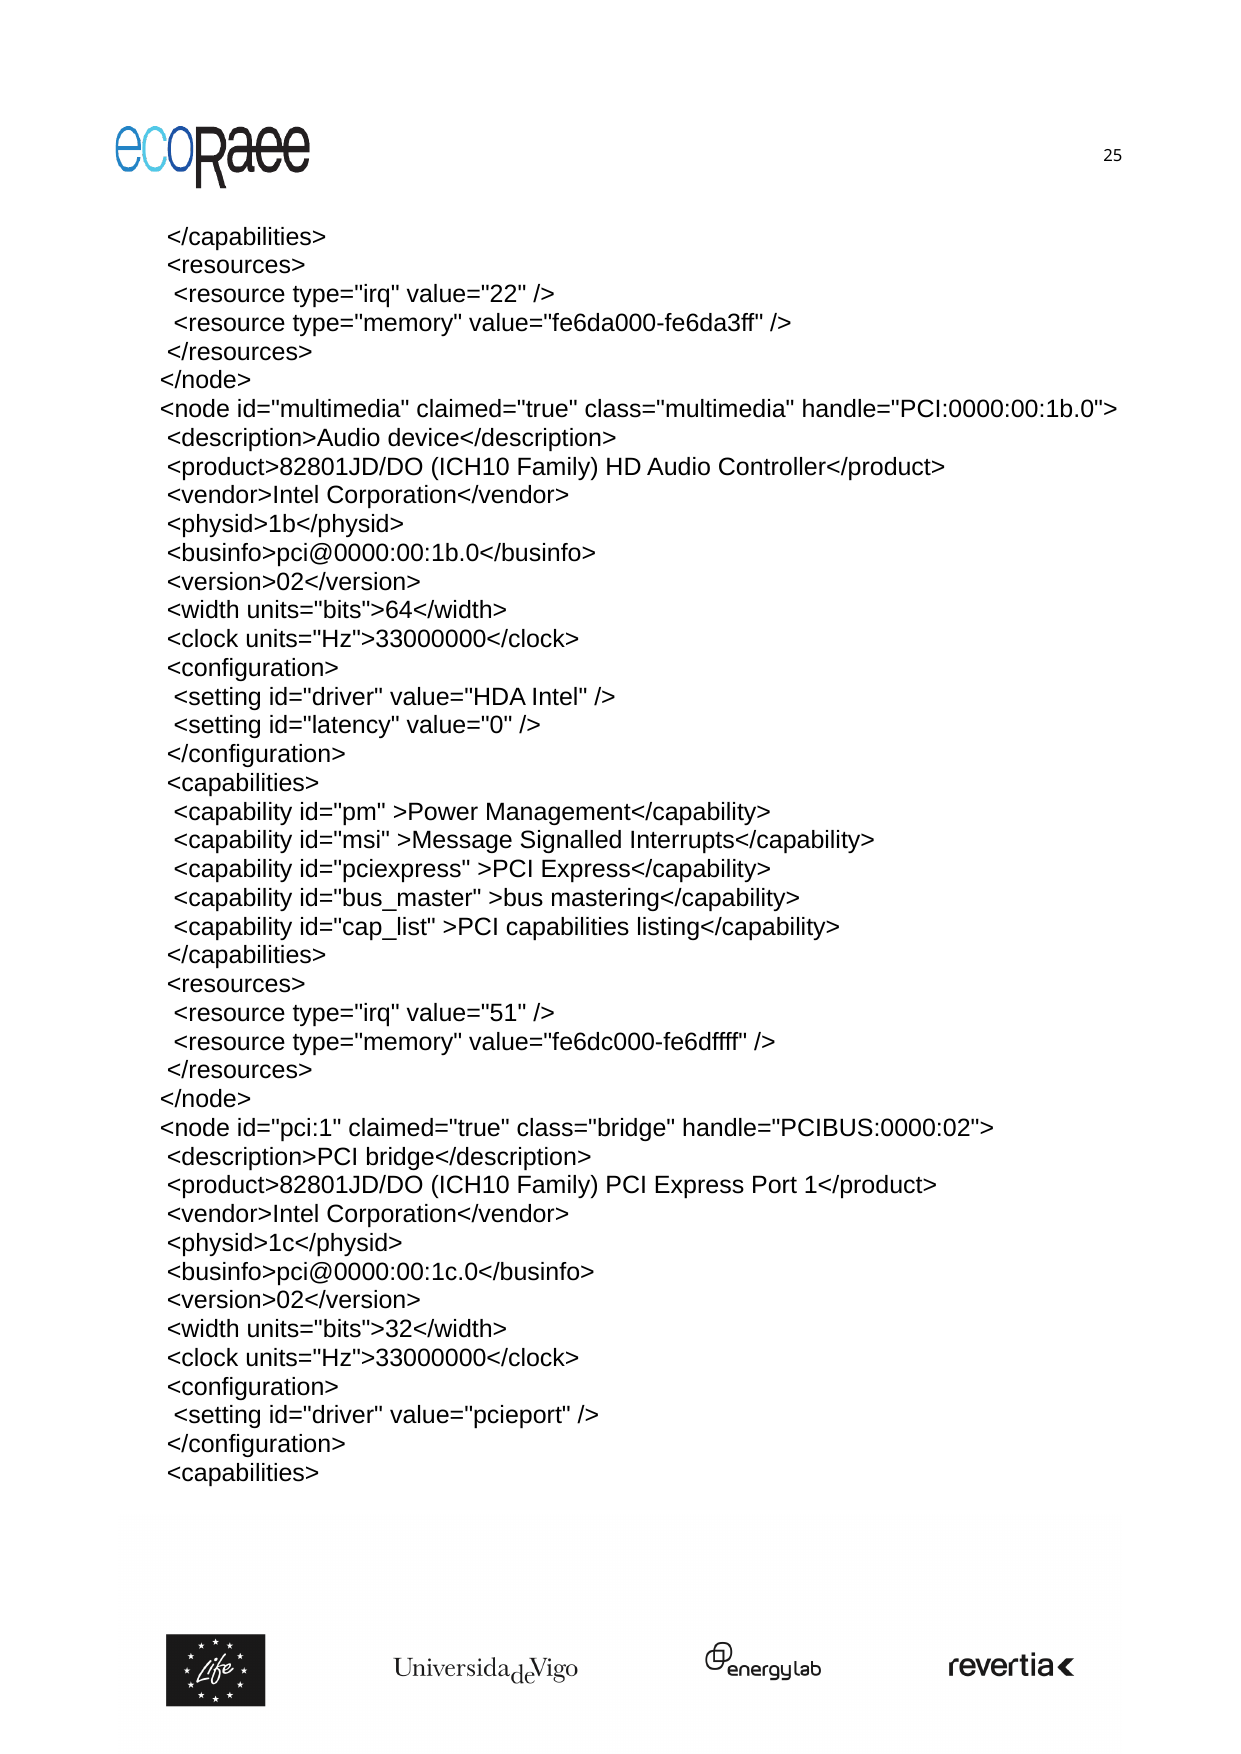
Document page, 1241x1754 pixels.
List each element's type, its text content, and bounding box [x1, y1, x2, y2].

picture [118, 1514, 1123, 1754]
text </capabilities> <resources> <resource type="irq" value="22" /> <resource type="memory" value="fe6da000-fe6da3ff" /> </resources> </node> <node id="multimedia" claimed="true" class="multimedia" handle="PCI:0000:00:1b.0"> <description>Audio device</description> <product>82801JD/DO (ICH10 Family) HD Audio Controller</product> <vendor>Intel Corporation</vendor> <physid>1b</physid> <businfo>pci@0000:00:1b.0</businfo> <version>02</version> <width units="bits">64</width> <clock units="Hz">33000000</clock> <configuration> <setting id="driver" value="HDA Intel" /> <setting id="latency" value="0" /> </configuration> <capabilities> <capability id="pm" >Power Management</capability> <capability id="msi" >Message Signalled Interrupts</capability> <capability id="pciexpress" >PCI Express</capability> <capability id="bus_master" >bus mastering</capability> <capability id="cap_list" >PCI capabilities listing</capability> </capabilities> <resources> <resource type="irq" value="51" /> <resource type="memory" value="fe6dc000-fe6dffff" /> </resources> </node> <node id="pci:1" claimed="true" class="bridge" handle="PCIBUS:0000:02"> <description>PCI bridge</description> <product>82801JD/DO (ICH10 Family) PCI Express Port 1</product> <vendor>Intel Corporation</vendor> <physid>1c</physid> <businfo>pci@0000:00:1c.0</businfo> <version>02</version> <width units="bits">32</width> <clock units="Hz">33000000</clock> <configuration> <setting id="driver" value="pcieport" /> </configuration> <capabilities> [118, 221, 1122, 1486]
picture [114, 124, 311, 190]
